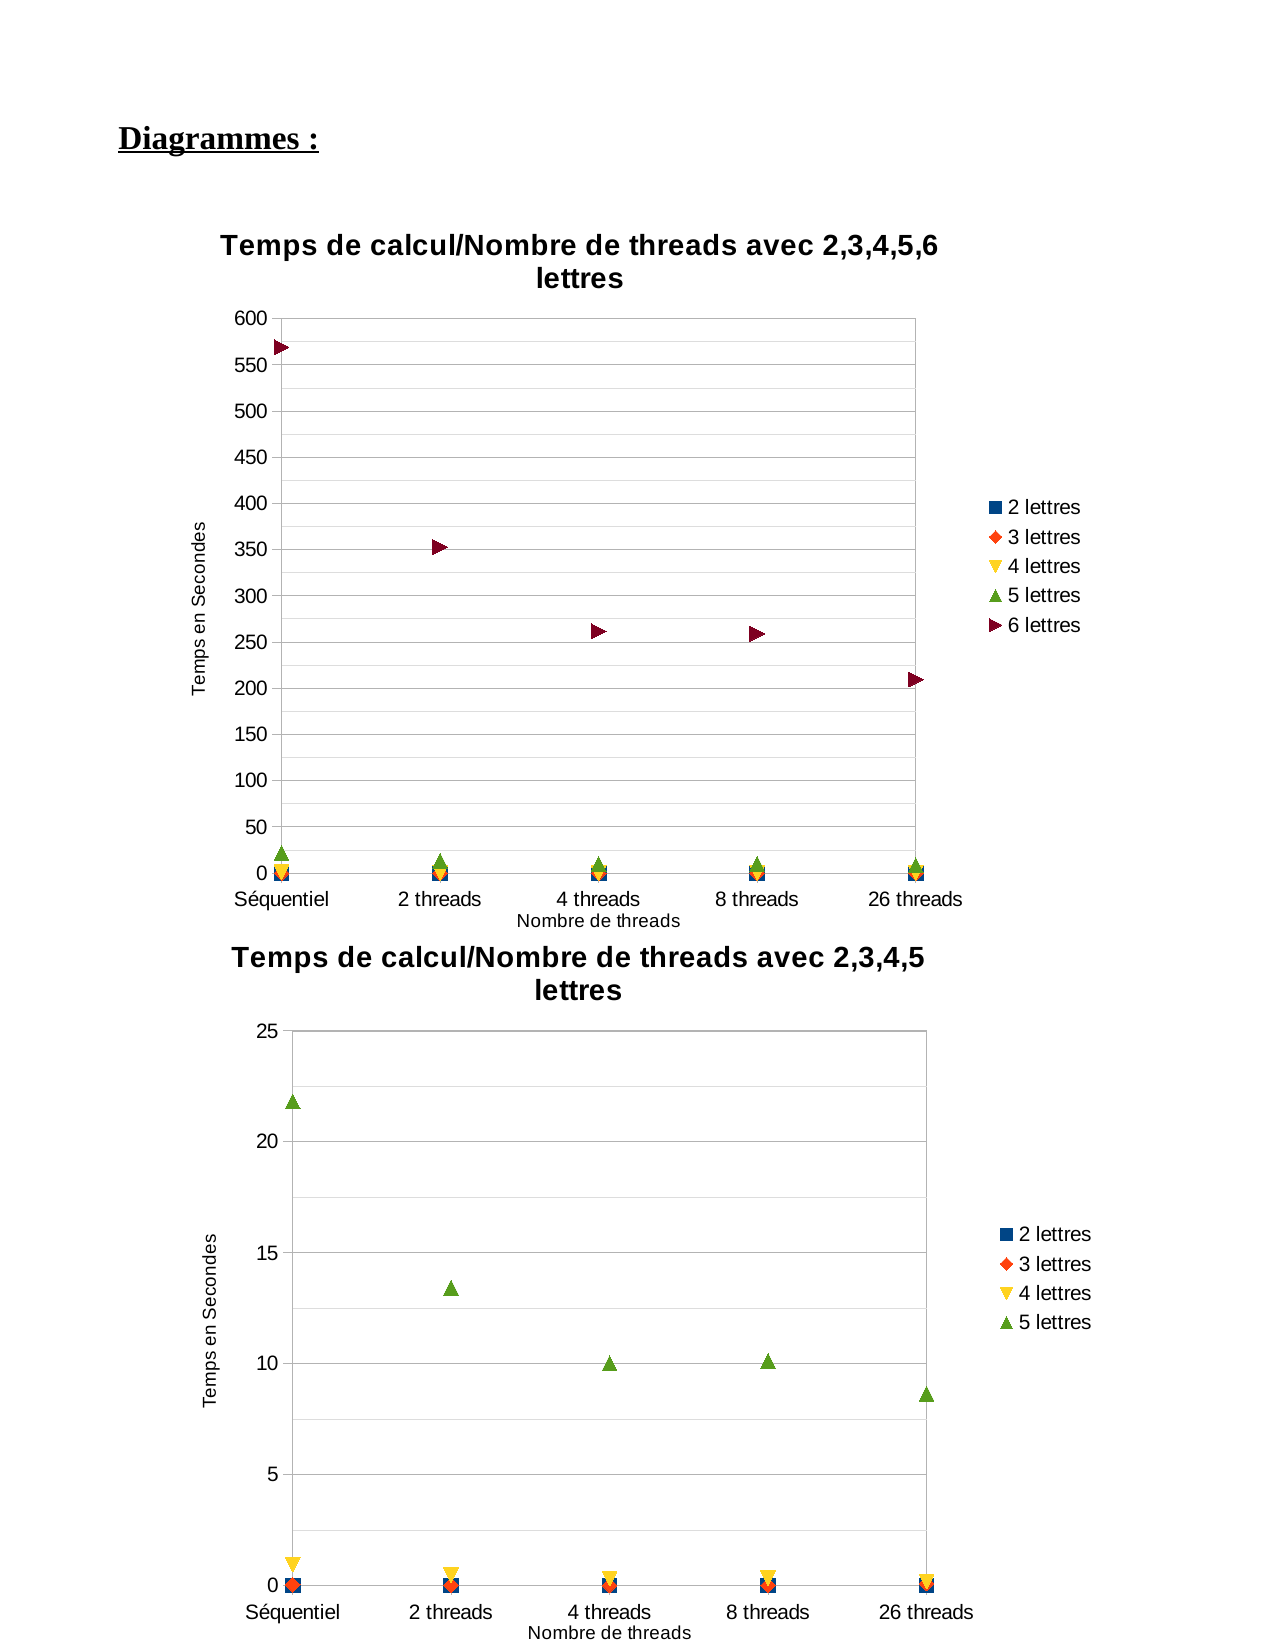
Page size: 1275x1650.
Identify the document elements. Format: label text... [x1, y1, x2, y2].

text Diagrammes : [118, 118, 1157, 156]
